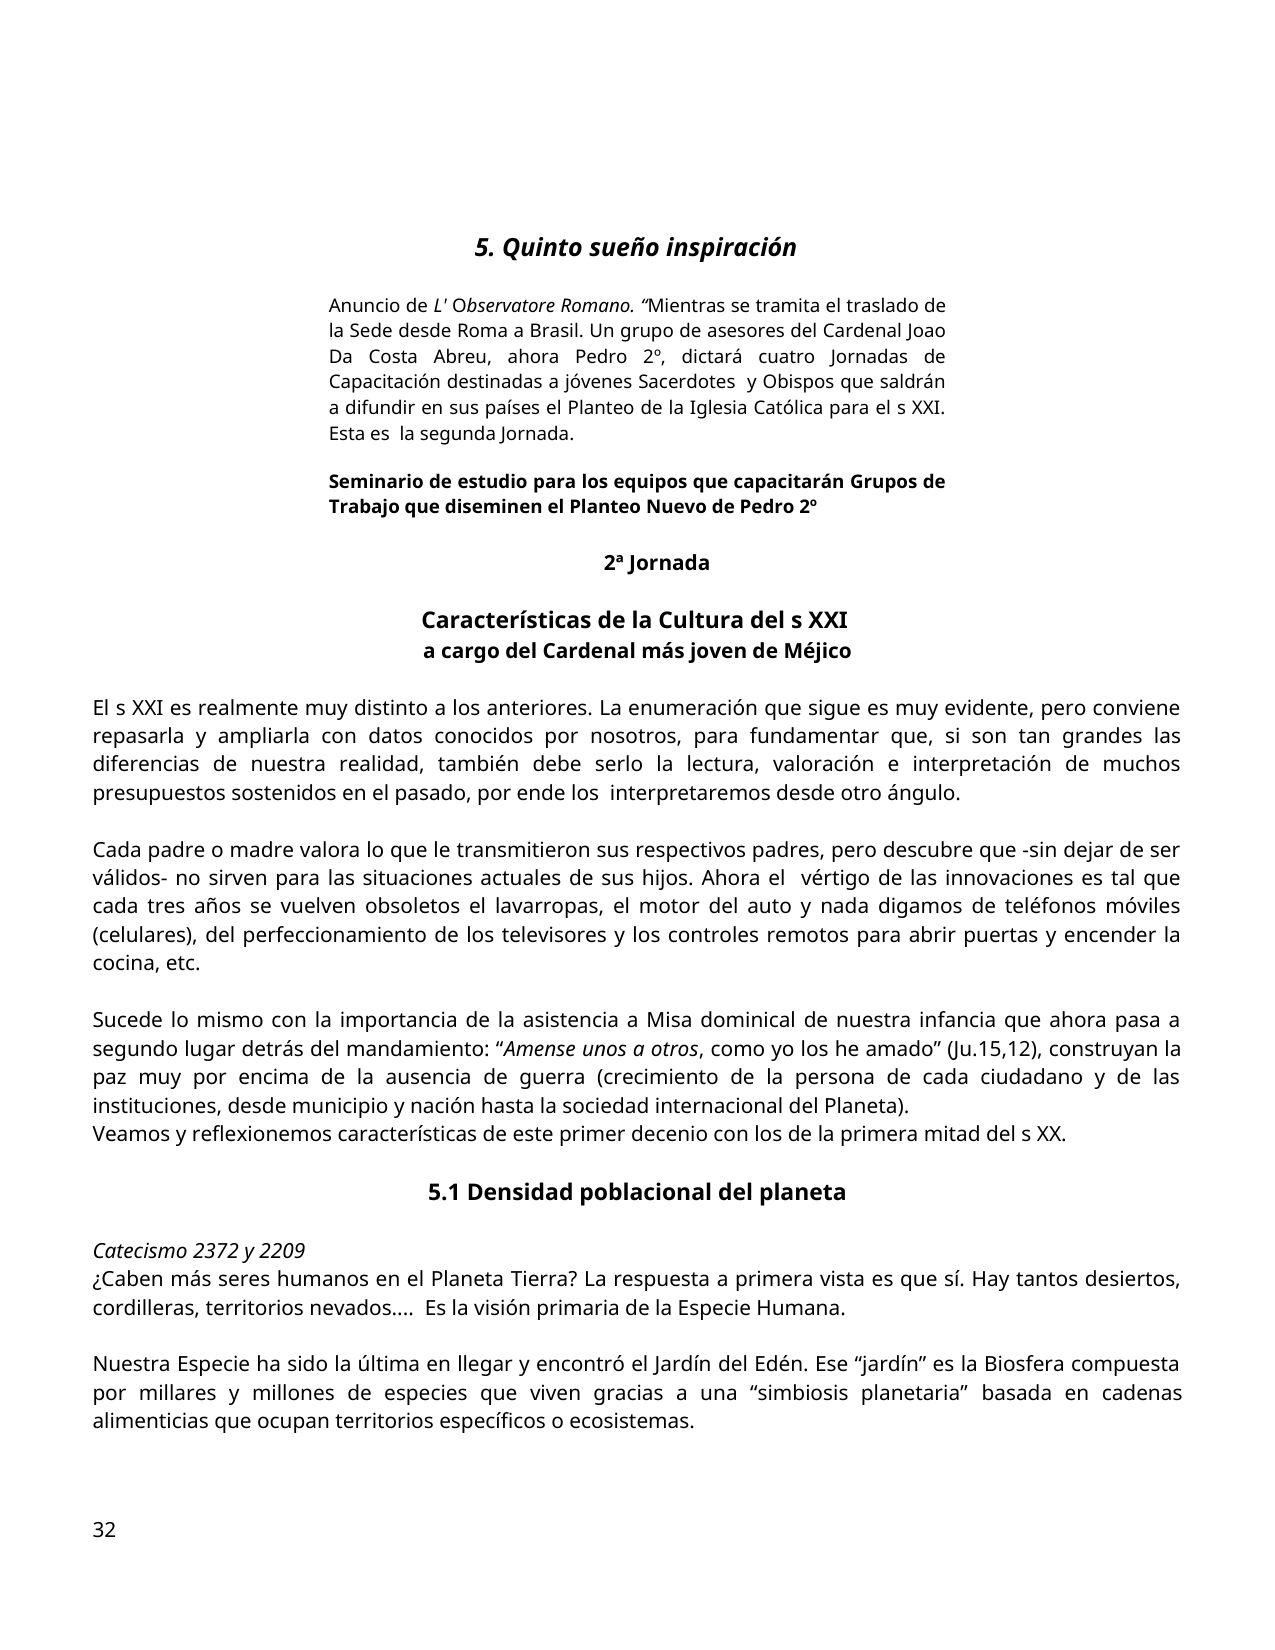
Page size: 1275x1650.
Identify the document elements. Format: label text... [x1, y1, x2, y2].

subtitle Características de la Cultura del s XXI [269, 604, 1005, 636]
subtitle Catecismo 2372 y 2209 [92, 1236, 1182, 1264]
text Seminario de estudio para los equipos que capacitarán Grupos de Trabajo que diseminen el Planteo Nuevo de Pedro 2º [328, 468, 946, 519]
text Sucede lo mismo con la importancia de la asistencia a Misa dominical de nuestra infancia que ahora pasa a segundo lugar detrás del mandamiento: “Amense unos a otros, como yo los he amado” (Ju.15,12), construyan la paz muy por encima de la ausencia de guerra (crecimiento de la persona de cada ciudadano y de las instituciones, desde municipio y nación hasta la sociedad internacional del Planeta). [92, 1005, 1182, 1119]
text Nuestra Especie ha sido la última en llegar y encontró el Jardín del Edén. Ese “jardín” es la Biosfera compuesta por millares y millones de especies que viven gracias a una “simbiosis planetaria” basada en cadenas alimenticias que ocupan territorios específicos o ecosistemas. [92, 1349, 1182, 1435]
subtitle 5. Quinto sueño inspiración [92, 230, 1182, 264]
subtitle 5.1 Densidad poblacional del planeta [269, 1176, 1005, 1207]
subtitle a cargo del Cardenal más joven de Méjico [269, 636, 1005, 664]
text 2ª Jornada [92, 548, 1182, 576]
text Cada padre o madre valora lo que le transmitieron sus respectivos padres, pero descubre que -sin dejar de ser válidos- no sirven para las situaciones actuales de sus hijos. Ahora el vértigo de las innovaciones es tal que cada tres años se vuelven obsoletos el lavarropas, el motor del auto y nada digamos de teléfonos móviles (celulares), del perfeccionamiento de los televisores y los controles remotos para abrir puertas y encender la cocina, etc. [92, 835, 1182, 977]
text El s XXI es realmente muy distinto a los anteriores. La enumeración que sigue es muy evidente, pero conviene repasarla y ampliarla con datos conocidos por nosotros, para fundamentar que, si son tan grandes las diferencias de nuestra realidad, también debe serlo la lectura, valoración e interpretación de muchos presupuestos sostenidos en el pasado, por ende los interpretaremos desde otro ángulo. [92, 693, 1182, 806]
text Anuncio de L' Observatore Romano. “Mientras se tramita el traslado de la Sede desde Roma a Brasil. Un grupo de asesores del Cardenal Joao Da Costa Abreu, ahora Pedro 2º, dictará cuatro Jornadas de Capacitación destinadas a jóvenes Sacerdotes y Obispos que saldrán a difundir en sus países el Planteo de la Iglesia Católica para el s XXI. Esta es la segunda Jornada. [328, 292, 946, 445]
text ¿Caben más seres humanos en el Planeta Tierra? La respuesta a primera vista es que sí. Hay tantos desiertos, cordilleras, territorios nevados.... Es la visión primaria de la Especie Humana. [92, 1264, 1182, 1321]
text Veamos y reflexionemos características de este primer decenio con los de la primera mitad del s XX. [92, 1119, 1182, 1148]
